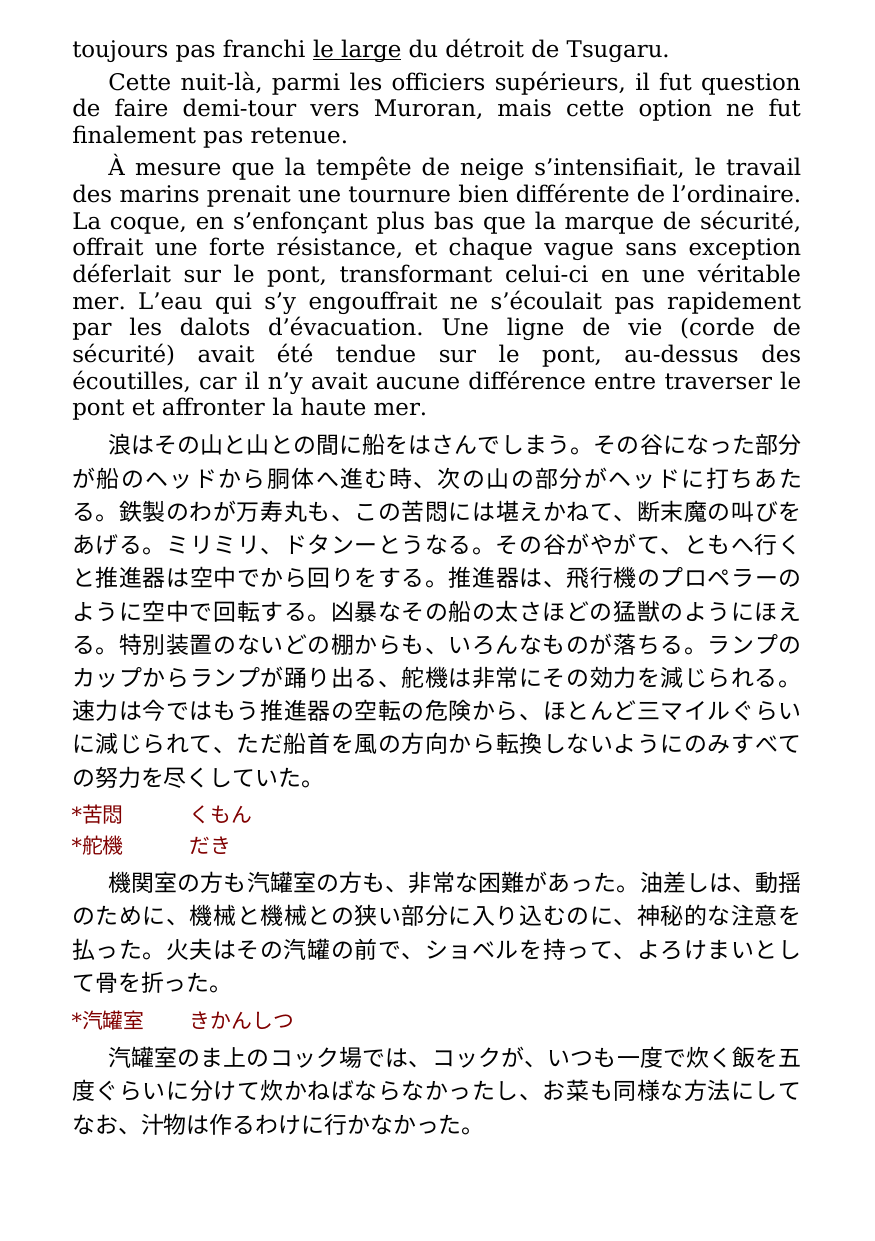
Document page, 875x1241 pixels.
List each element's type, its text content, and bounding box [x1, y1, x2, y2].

text *苦悶 くもん [71, 799, 803, 829]
text 汽罐室のま上のコック場では、コックが、いつも一度で炊く飯を五度ぐらいに分けて炊かねばならなかったし、お菜も同様な方法にしてなお、汁物は作るわけに行かなかった。 [72, 1040, 802, 1140]
text Cette nuit-là, parmi les officiers supérieurs, il fut question de faire demi-tour vers Muroran, mais cette option ne fut finalement pas retenue. [72, 69, 802, 149]
text *舵機 だき [71, 829, 803, 859]
text *汽罐室 きかんしつ [71, 1004, 803, 1034]
text 浪はその山と山との間に船をはさんでしまう。その谷になった部分が船のヘッドから胴体へ進む時、次の山の部分がヘッドに打ちあたる。鉄製のわが万寿丸も、この苦悶には堪えかねて、断末魔の叫びをあげる。ミリミリ、ドタンーとうなる。その谷がやがて、ともへ行くと推進器は空中でから回りをする。推進器は、飛行機のプロペラーのように空中で回転する。凶暴なその船の太さほどの猛獣のようにほえる。特別装置のないどの棚からも、いろんなものが落ちる。ランプのカップからランプが踊り出る、舵機は非常にその効力を減じられる。速力は今ではもう推進器の空転の危険から、ほとんど三マイルぐらいに減じられて、ただ船首を風の方向から転換しないようにのみすべての努力を尽くしていた。 [72, 427, 802, 793]
text À mesure que la tempête de neige s’intensifiait, le travail des marins prenait une tournure bien différente de l’ordinaire. La coque, en s’enfonçant plus bas que la marque de sécurité, offrait une forte résistance, et chaque vague sans exception déferlait sur le pont, transformant celui-ci en une véritable mer. L’eau qui s’y engouffrait ne s’écoulait pas rapidement par les dalots d’évacuation. Une ligne de vie (corde de sécurité) avait été tendue sur le pont, au-dessus des écoutilles, car il n’y avait aucune différence entre traverser le pont et affronter la haute mer. [72, 154, 802, 421]
text toujours pas franchi le large du détroit de Tsugaru. [72, 36, 802, 63]
text 機関室の方も汽罐室の方も、非常な困難があった。油差しは、動揺のために、機械と機械との狭い部分に入り込むのに、神秘的な注意を払った。火夫はその汽罐の前で、ショベルを持って、よろけまいとして骨を折った。 [72, 865, 802, 998]
